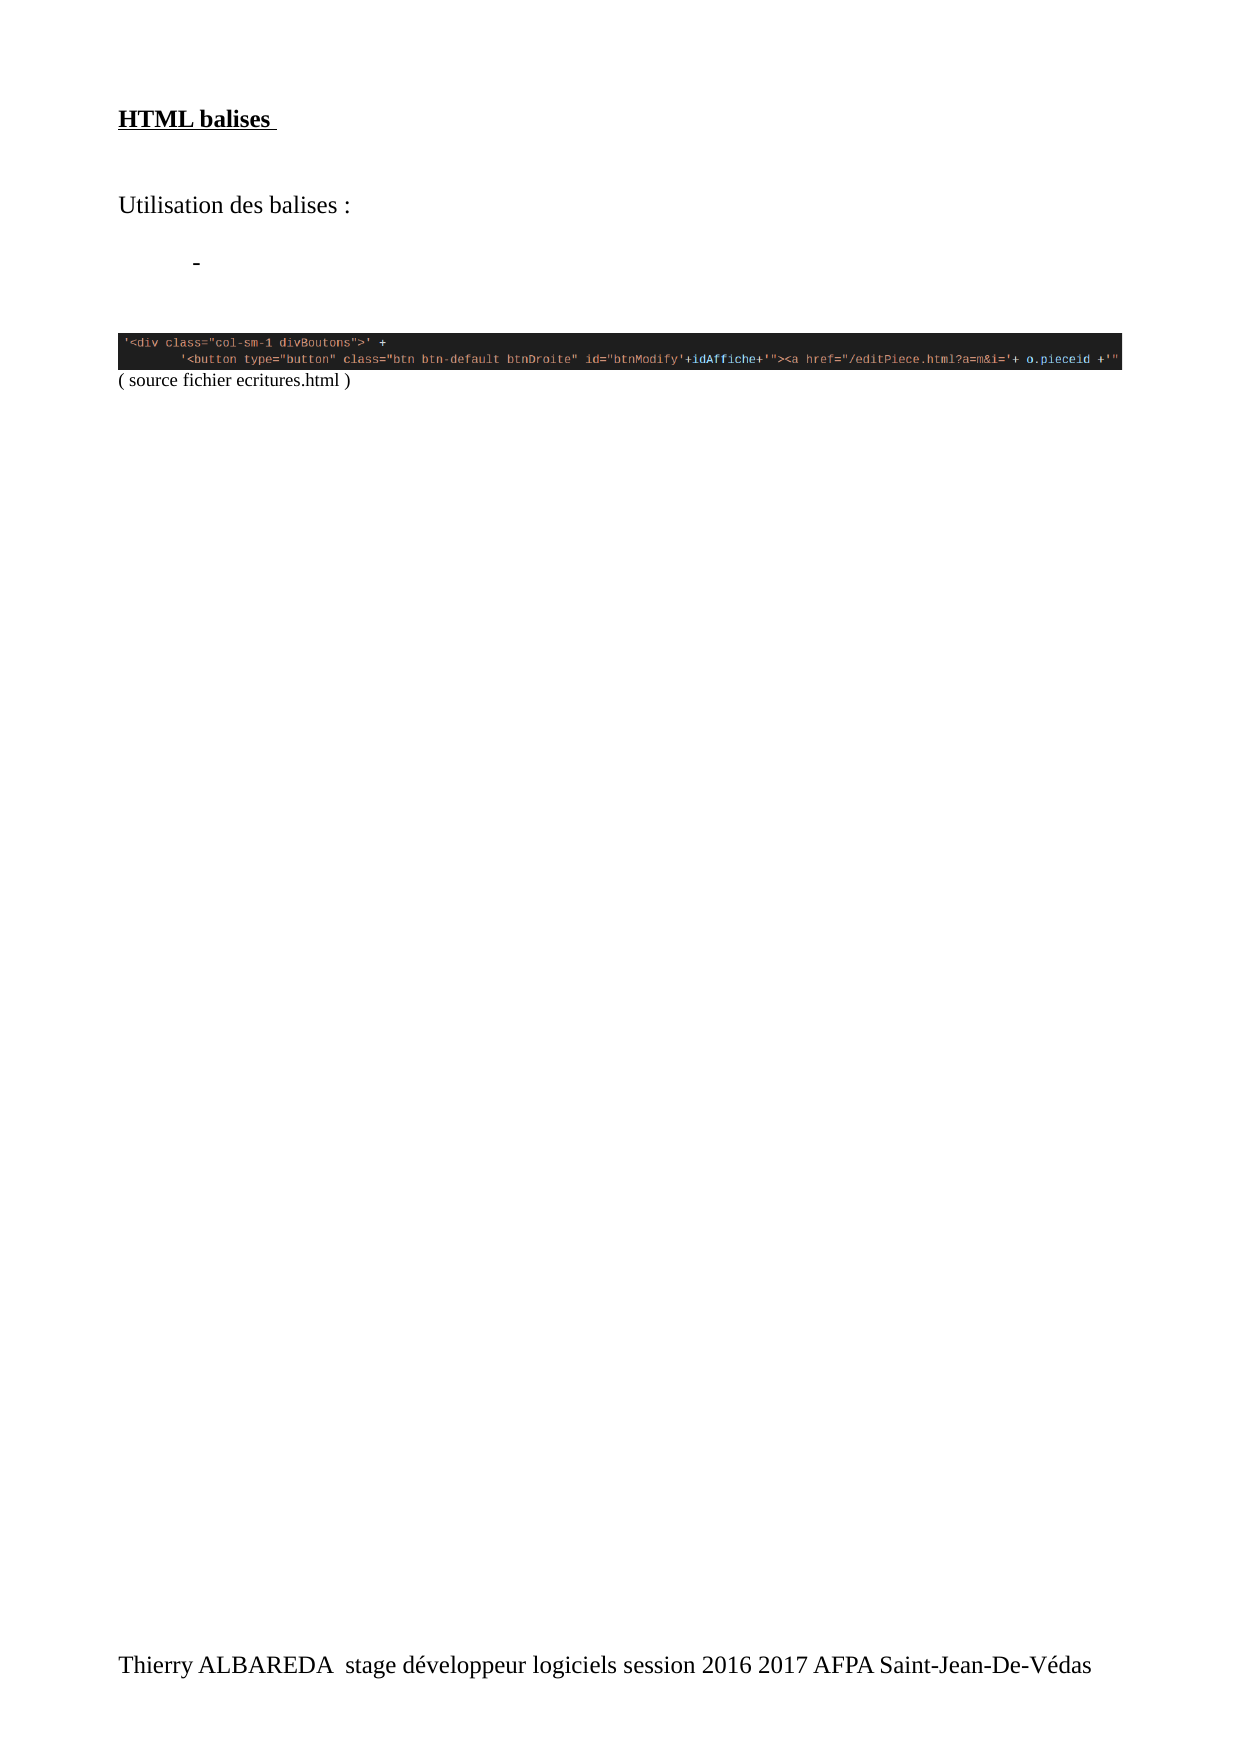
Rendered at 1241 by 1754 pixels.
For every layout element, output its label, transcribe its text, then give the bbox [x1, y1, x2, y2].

picture [118, 333, 1123, 370]
text ( source fichier ecritures.html ) [118, 370, 1122, 391]
text - [118, 247, 1122, 276]
text HTML balises [118, 104, 1122, 132]
text Utilisation des balises : [118, 190, 1122, 219]
